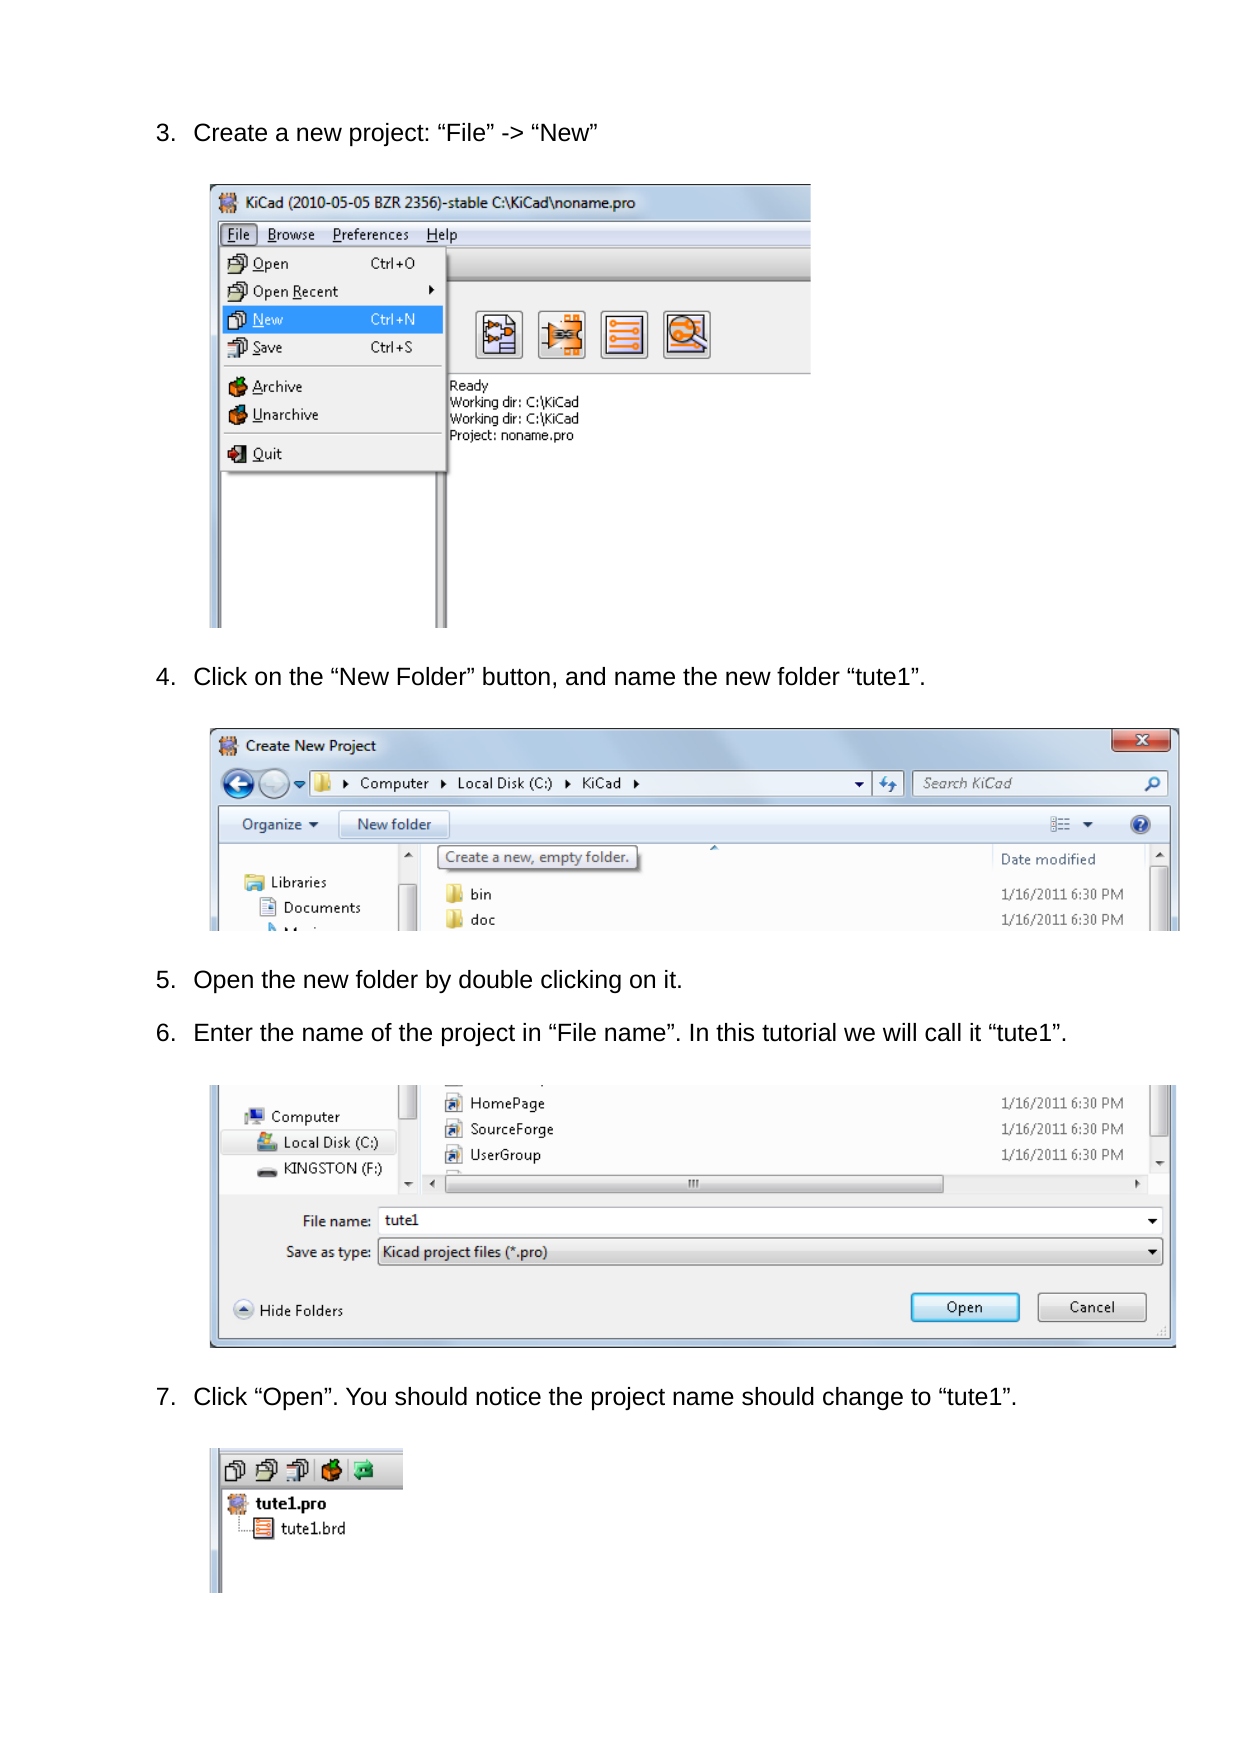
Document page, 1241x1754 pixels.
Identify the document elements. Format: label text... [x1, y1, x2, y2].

list Click on the “New Folder” button, and name the new folder “tute1”. [156, 662, 1122, 940]
list Enter the name of the project in “File name”. In this tutorial we will call it “tute1”. [156, 1018, 1122, 1357]
picture [209, 184, 811, 628]
list Create a new project: “File” -> “New” [156, 118, 1122, 637]
list Click “Open”. You should notice the project name should change to “tute1”. [156, 1382, 1122, 1602]
picture [209, 728, 1180, 931]
picture [209, 1085, 1180, 1348]
picture [209, 1448, 403, 1593]
list Open the new folder by double clicking on it. [156, 965, 1122, 993]
